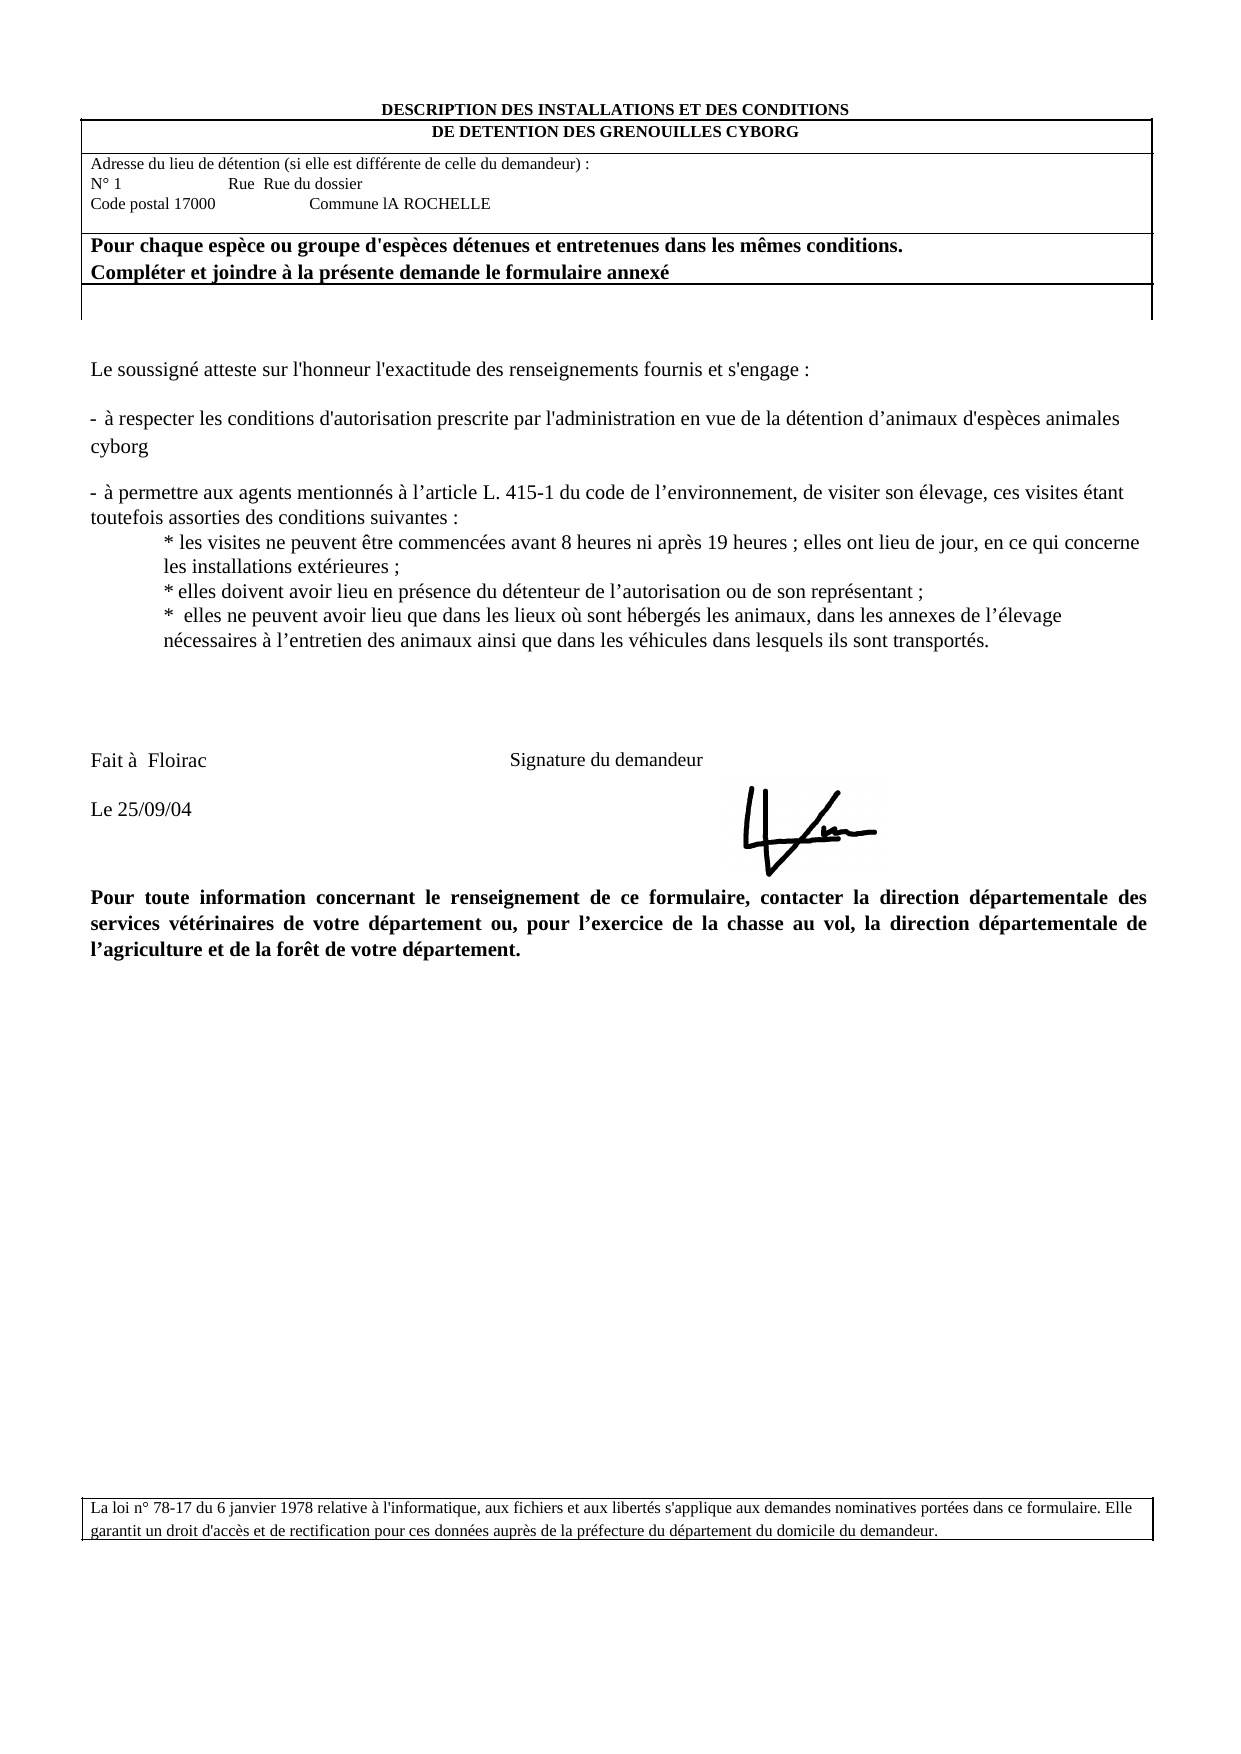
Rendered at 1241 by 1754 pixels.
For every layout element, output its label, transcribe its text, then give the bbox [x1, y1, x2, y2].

list elles ne peuvent avoir lieu que dans les lieux où sont hébergés les animaux, dans les annexes de l’élevage nécessaires à l’entretien des animaux ainsi que dans les véhicules dans lesquels ils sont transportés. [163, 603, 1140, 652]
picture [725, 775, 890, 878]
text N° 1 Rue Rue du dossier [90, 174, 1148, 193]
text Pour toute information concernant le renseignement de ce formulaire, contacter la direction départementale des services vétérinaires de votre département ou, pour l’exercice de la chasse au vol, la direction départementale de l’agriculture et de la forêt de votre département. [90, 885, 1148, 961]
text DE DETENTION DES GRENOUILLES CYBORG [89, 122, 1141, 141]
text Le 25/09/04 [90, 797, 725, 821]
text Pour chaque espèce ou groupe d'espèces détenues et entretenues dans les mêmes conditions. [90, 234, 1148, 257]
text La loi n° 78-17 du 6 janvier 1978 relative à l'informatique, aux fichiers et aux libertés s'applique aux demandes nominatives portées dans ce formulaire. Elle garantit un droit d'accès et de rectification pour ces données auprès de la préfecture du département du domicile du demandeur. [90, 1499, 1140, 1539]
text [890, 797, 1148, 821]
text DESCRIPTION DES INSTALLATIONS ET DES CONDITIONS [89, 100, 1141, 119]
list elles doivent avoir lieu en présence du détenteur de l’autorisation ou de son représentant ; [163, 579, 1148, 603]
text Code postal 17000 Commune lA ROCHELLE [90, 193, 1148, 213]
list les visites ne peuvent être commencées avant 8 heures ni après 19 heures ; elles ont lieu de jour, en ce qui concerne les installations extérieures ; [163, 530, 1140, 578]
text Compléter et joindre à la présente demande le formulaire annexé [90, 260, 1148, 283]
text Adresse du lieu de détention (si elle est différente de celle du demandeur) : [90, 154, 1148, 173]
text Signature du demandeur [509, 748, 1148, 771]
list à permettre aux agents mentionnés à l’article L. 415-1 du code de l’environnement, de visiter son élevage, ces visites étant toutefois assorties des conditions suivantes : [89, 479, 1140, 529]
text Fait à Floirac [90, 748, 466, 772]
list à respecter les conditions d'autorisation prescrite par l'administration en vue de la détention d’animaux d'espèces animales cyborg [89, 406, 1140, 458]
text Le soussigné atteste sur l'honneur l'exactitude des renseignements fournis et s'engage : [90, 357, 1148, 381]
